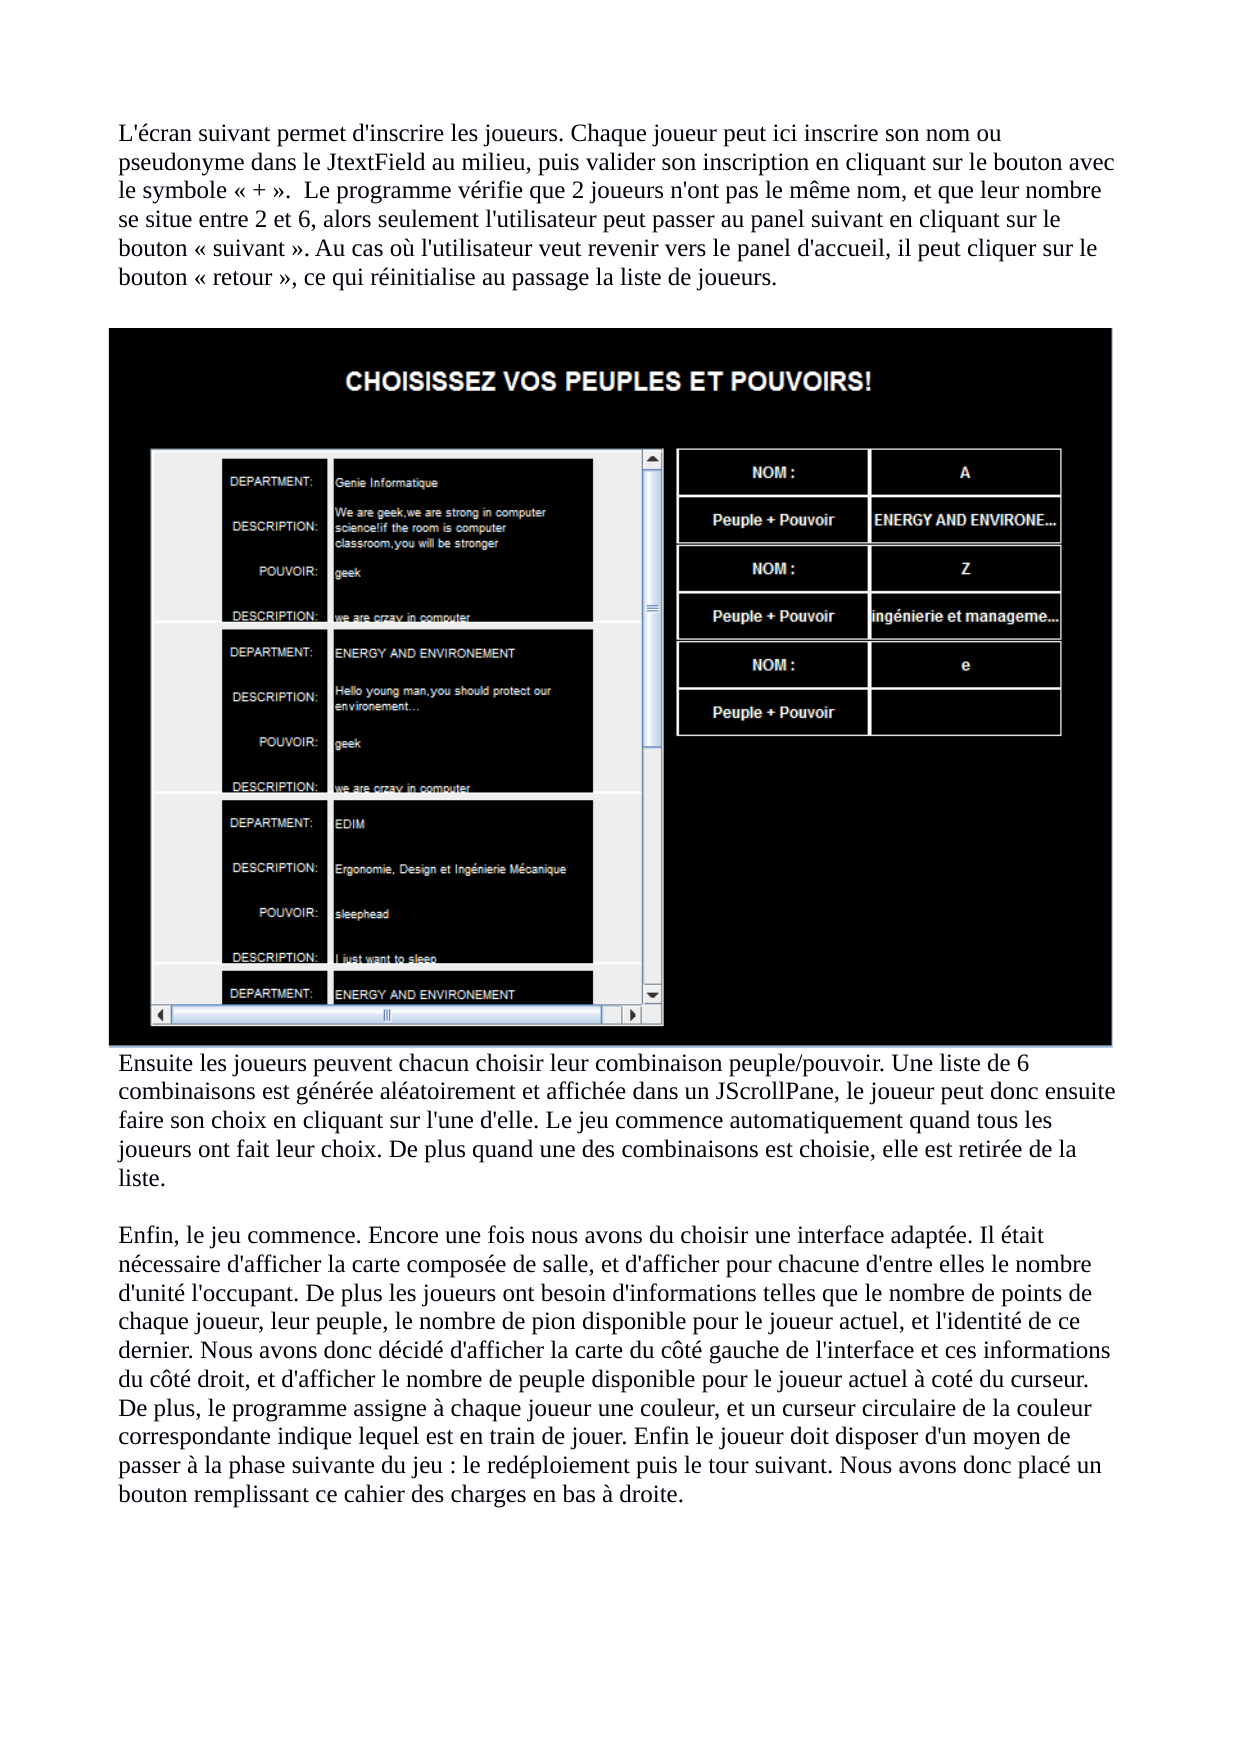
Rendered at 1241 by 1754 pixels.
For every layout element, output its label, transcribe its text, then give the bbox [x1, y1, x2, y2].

picture [108, 328, 1113, 1048]
text Ensuite les joueurs peuvent chacun choisir leur combinaison peuple/pouvoir. Une liste de 6 combinaisons est générée aléatoirement et affichée dans un JScrollPane, le joueur peut donc ensuite faire son choix en cliquant sur l'une d'elle. Le jeu commence automatiquement quand tous les joueurs ont fait leur choix. De plus quand une des combinaisons est choisie, elle est retirée de la liste. [118, 1035, 1122, 1191]
text Enfin, le jeu commence. Encore une fois nous avons du choisir une interface adaptée. Il était nécessaire d'afficher la carte composée de salle, et d'afficher pour chacune d'entre elles le nombre d'unité l'occupant. De plus les joueurs ont besoin d'informations telles que le nombre de points de chaque joueur, leur peuple, le nombre de pion disponible pour le joueur actuel, et l'identité de ce dernier. Nous avons donc décidé d'afficher la carte du côté gauche de l'interface et ces informations du côté droit, et d'afficher le nombre de peuple disponible pour le joueur actuel à coté du curseur. De plus, le programme assigne à chaque joueur une couleur, et un curseur circulaire de la couleur correspondante indique lequel est en train de jouer. Enfin le joueur doit disposer d'un moyen de passer à la phase suivante du jeu : le redéploiement puis le tour suivant. Nous avons donc placé un bouton remplissant ce cahier des charges en bas à droite. [118, 1220, 1122, 1508]
text L'écran suivant permet d'inscrire les joueurs. Chaque joueur peut ici inscrire son nom ou pseudonyme dans le JtextField au milieu, puis valider son inscription en cliquant sur le bouton avec le symbole « + ». Le programme vérifie que 2 joueurs n'ont pas le même nom, et que leur nombre se situe entre 2 et 6, alors seulement l'utilisateur peut passer au panel suivant en cliquant sur le bouton « suivant ». Au cas où l'utilisateur veut revenir vers le panel d'accueil, il peut cliquer sur le bouton « retour », ce qui réinitialise au passage la liste de joueurs. [118, 118, 1122, 291]
